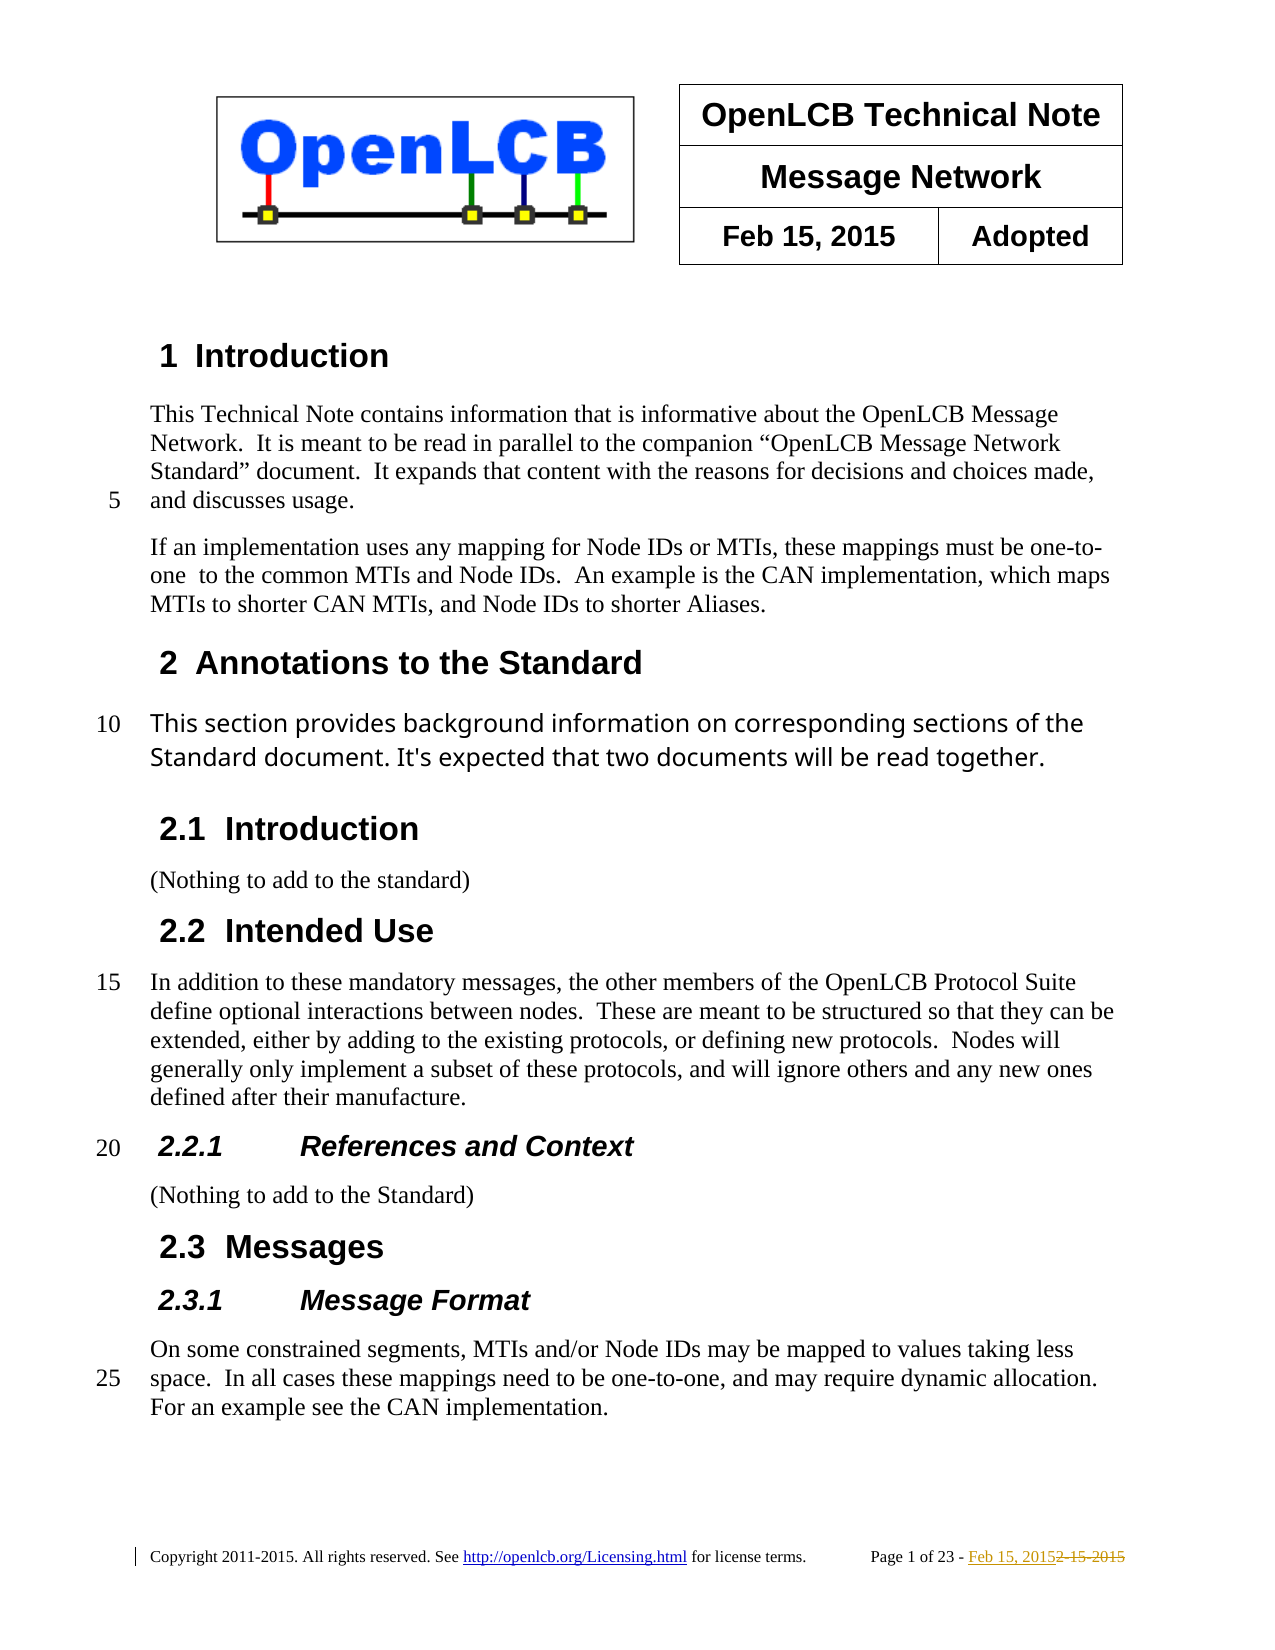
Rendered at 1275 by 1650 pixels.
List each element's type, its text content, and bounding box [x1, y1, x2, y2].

text (Nothing to add to the standard) [150, 865, 1125, 894]
subtitle Annotations to the Standard [150, 643, 1125, 681]
subtitle Intended Use [150, 911, 1125, 950]
subtitle Messages [150, 1227, 1125, 1265]
subtitle Introduction [150, 336, 1125, 375]
text On some constrained segments, MTIs and/or Node IDs may be mapped to values taking less space. In all cases these mappings need to be one-to-one, and may require dynamic allocation. For an example see the CAN implementation. [150, 1334, 1125, 1420]
text If an implementation uses any mapping for Node IDs or MTIs, these mappings must be one-to-one to the common MTIs and Node IDs. An example is the CAN implementation, which maps MTIs to shorter CAN MTIs, and Node IDs to shorter Aliases. [150, 532, 1125, 618]
text In addition to these mandatory messages, the other members of the OpenLCB Protocol Suite define optional interactions between nodes. These are meant to be structured so that they can be extended, either by adding to the existing protocols, or defining new protocols. Nodes will generally only implement a subset of these protocols, and will ignore others and any new ones defined after their manufacture. [150, 967, 1125, 1111]
subtitle References and Context [150, 1129, 1125, 1162]
text (Nothing to add to the Standard) [150, 1180, 1125, 1209]
subtitle Introduction [150, 809, 1125, 847]
text This section provides background information on corresponding sections of the Standard document. It's expected that two documents will be read together. [150, 705, 1125, 773]
picture [216, 95, 636, 244]
text This Technical Note contains information that is informative about the OpenLCB Message Network. It is meant to be read in parallel to the companion “OpenLCB Message Network Standard” document. It expands that content with the reasons for decisions and choices made, and discusses usage. [150, 399, 1125, 514]
subtitle Message Format [150, 1283, 1125, 1316]
